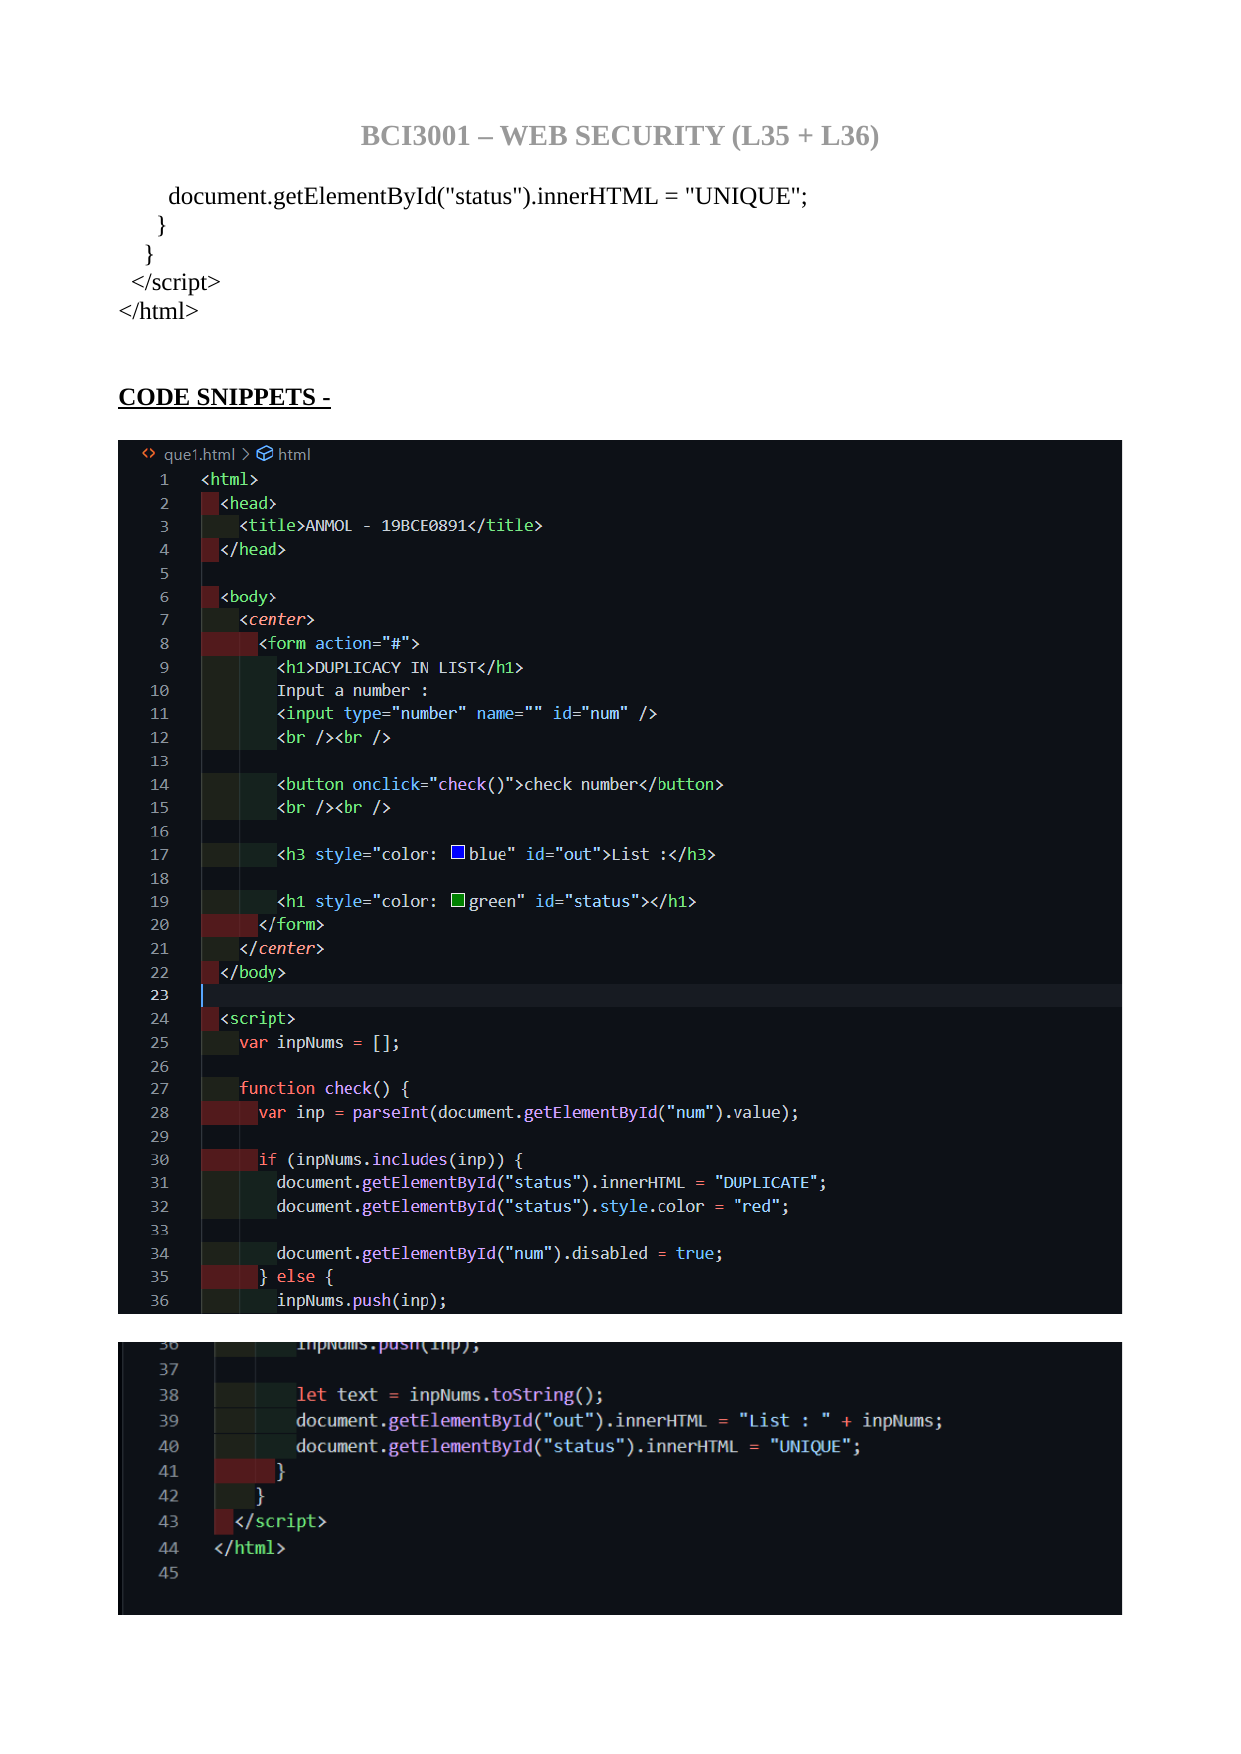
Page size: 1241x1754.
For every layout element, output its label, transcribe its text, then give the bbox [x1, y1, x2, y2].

picture [118, 440, 1123, 1314]
text document.getElementById("status").innerHTML = "UNIQUE"; [118, 181, 1122, 210]
text CODE SNIPPETS - [118, 382, 1122, 411]
text } [118, 239, 1122, 267]
picture [118, 1342, 1123, 1615]
text } [118, 210, 1122, 239]
text </script> [118, 267, 1122, 296]
text </html> [118, 296, 1122, 325]
